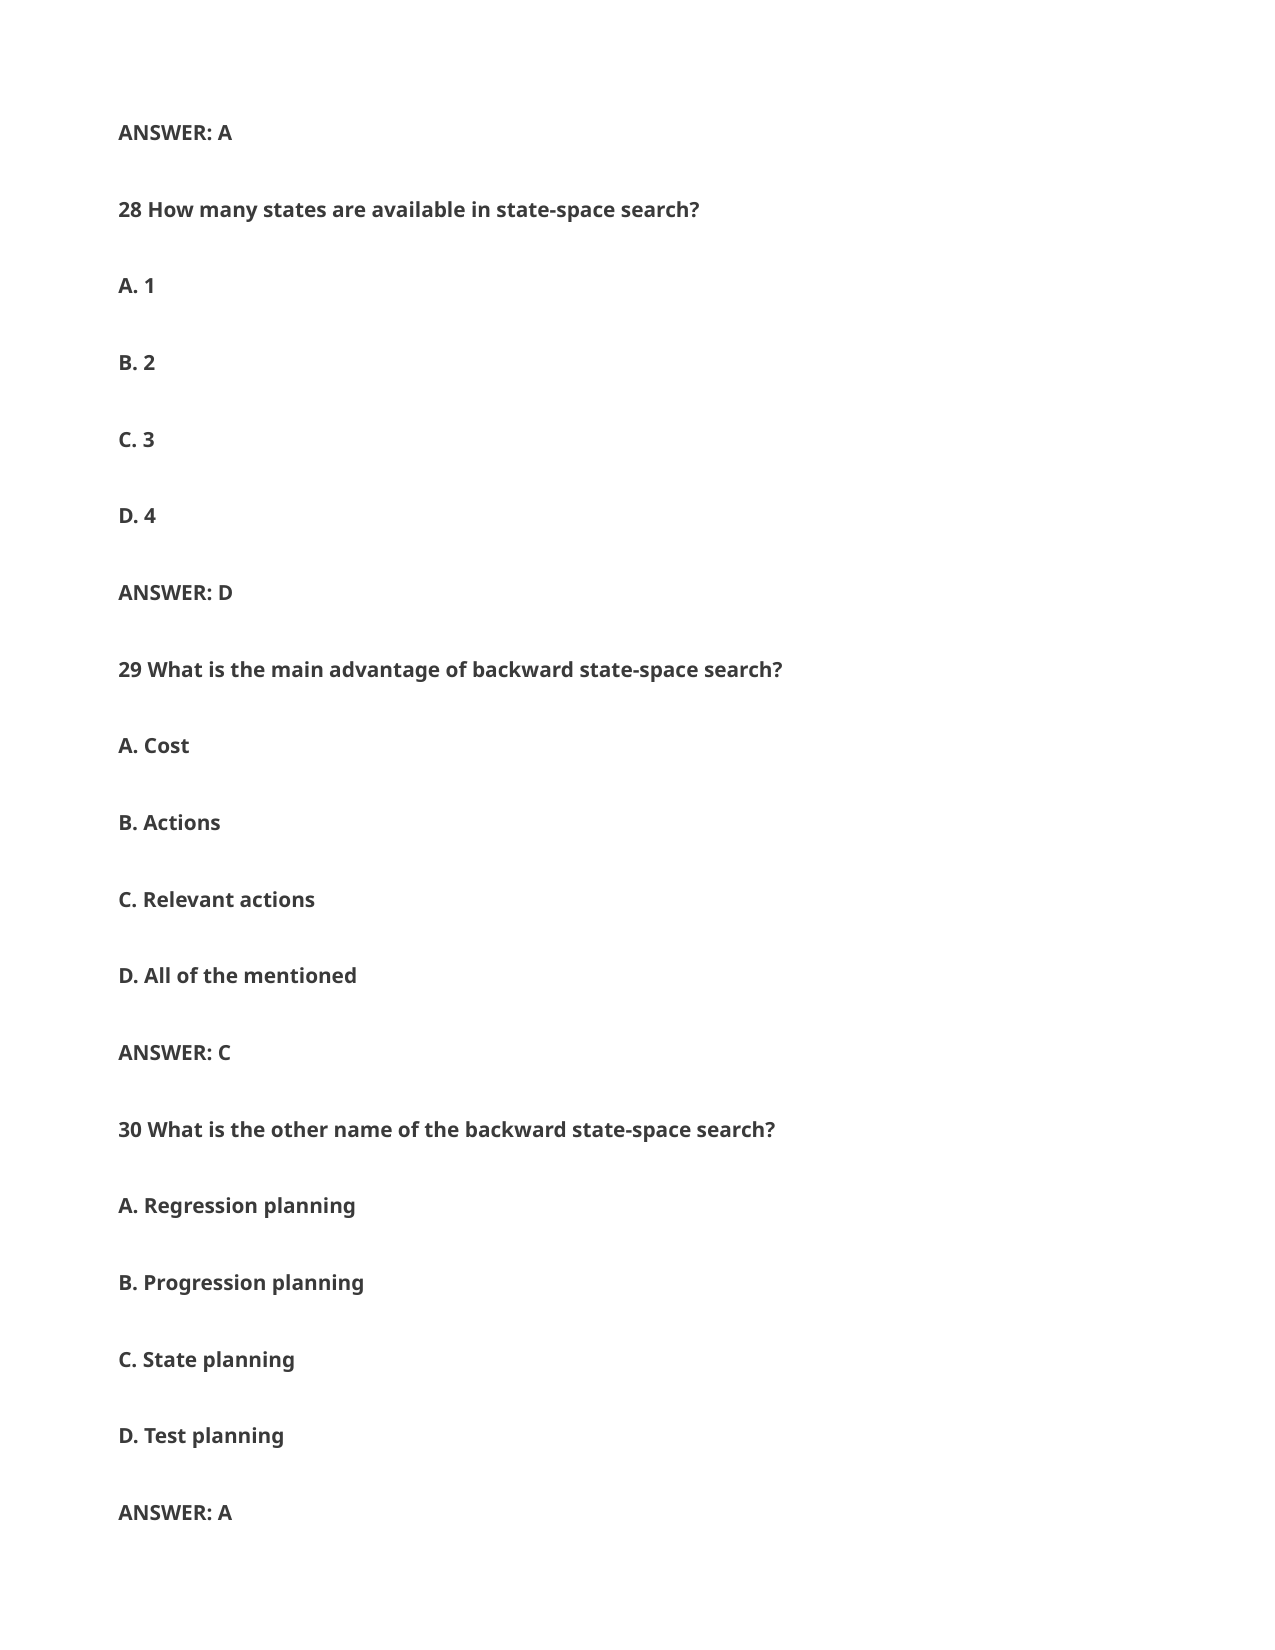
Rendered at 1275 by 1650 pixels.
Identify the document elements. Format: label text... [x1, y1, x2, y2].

subtitle 29 What is the main advantage of backward state-space search? [118, 655, 1157, 683]
subtitle B. Progression planning [118, 1268, 1157, 1297]
subtitle C. State planning [118, 1345, 1157, 1373]
subtitle ANSWER: C [118, 1038, 1157, 1067]
subtitle ANSWER: D [118, 578, 1157, 607]
subtitle ANSWER: A [118, 118, 1157, 147]
subtitle D. Test planning [118, 1421, 1157, 1450]
subtitle 30 What is the other name of the backward state-space search? [118, 1115, 1157, 1143]
subtitle D. All of the mentioned [118, 961, 1157, 990]
subtitle A. Cost [118, 731, 1157, 760]
subtitle ANSWER: A [118, 1498, 1157, 1527]
subtitle A. Regression planning [118, 1191, 1157, 1220]
subtitle B. Actions [118, 808, 1157, 837]
subtitle C. 3 [118, 425, 1157, 453]
subtitle A. 1 [118, 271, 1157, 300]
subtitle D. 4 [118, 501, 1157, 530]
subtitle 28 How many states are available in state-space search? [118, 195, 1157, 223]
subtitle B. 2 [118, 348, 1157, 377]
subtitle C. Relevant actions [118, 885, 1157, 913]
